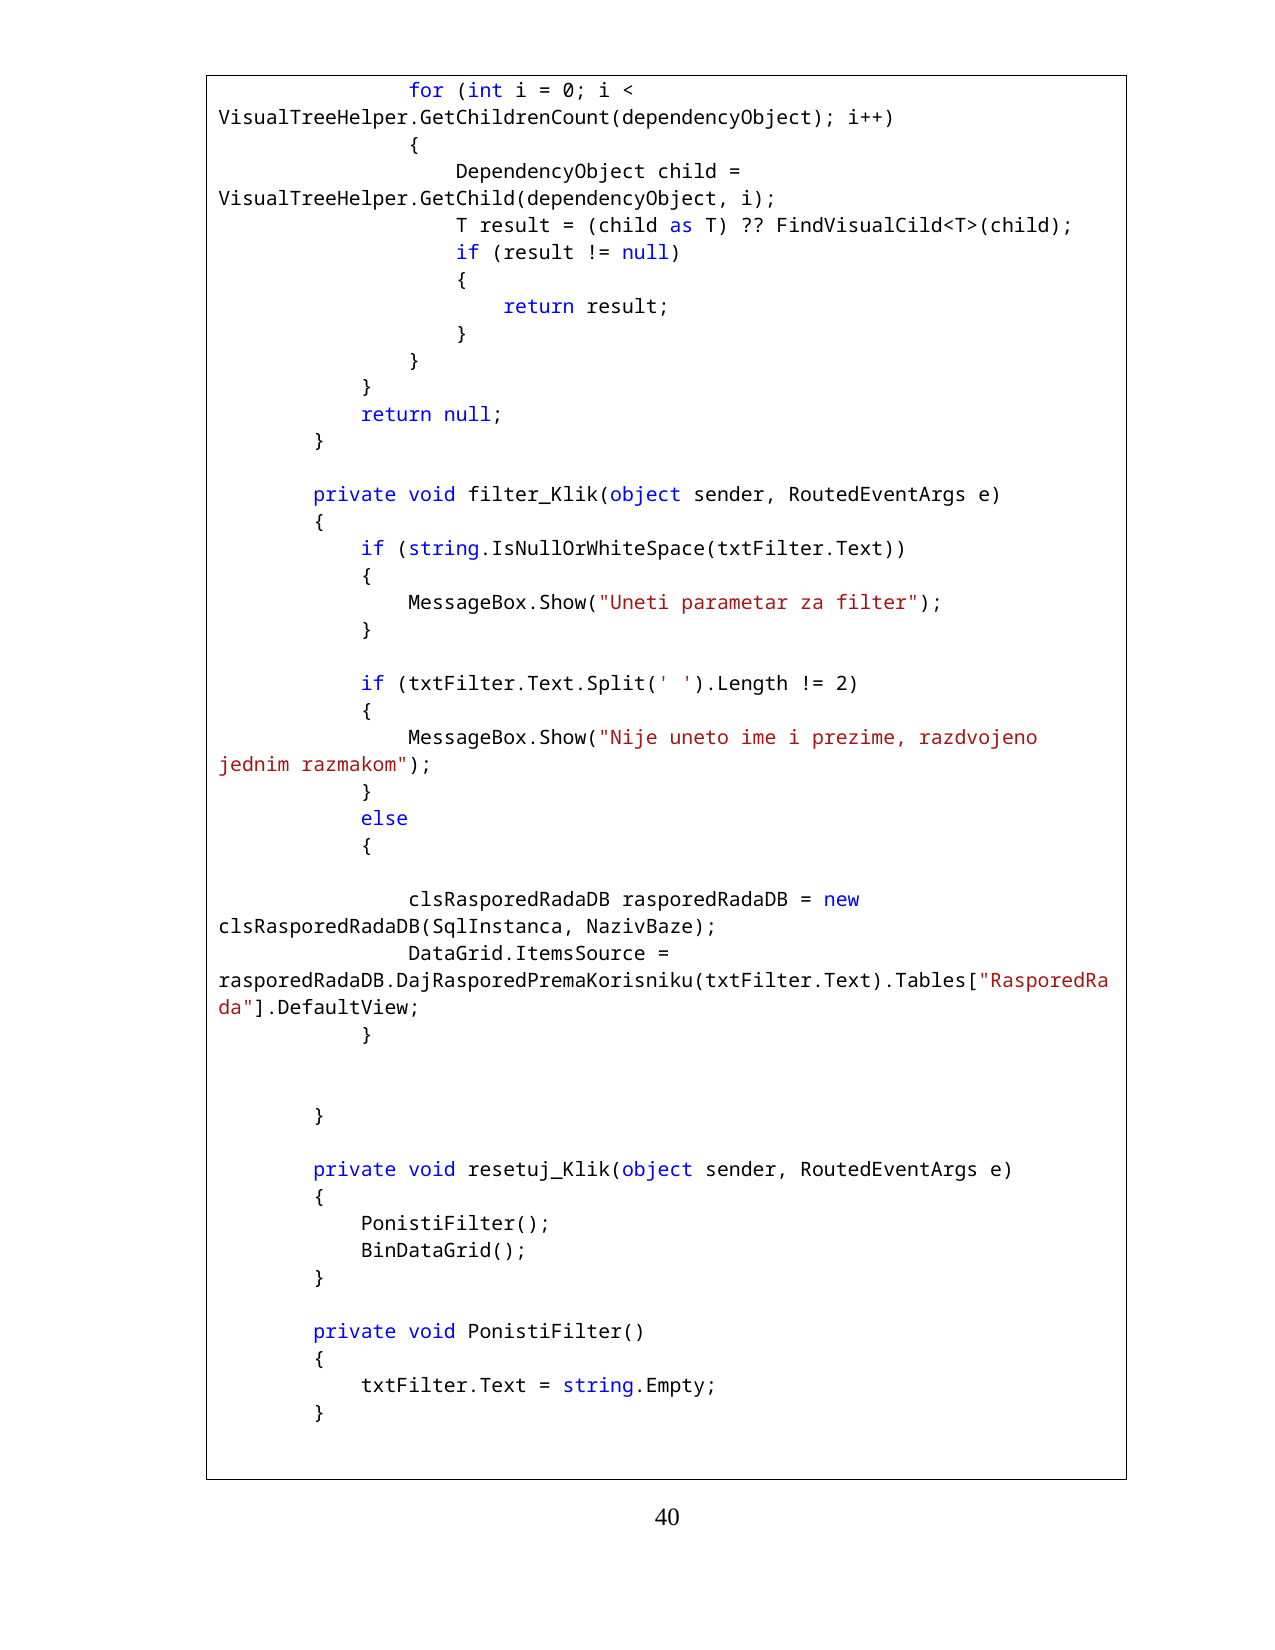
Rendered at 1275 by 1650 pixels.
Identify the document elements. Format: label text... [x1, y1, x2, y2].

table_header for (int i = 0; i < VisualTreeHelper.GetChildrenCount(dependencyObject); i++) { DependencyObject child = VisualTreeHelper.GetChild(dependencyObject, i); T result = (child as T) ?? FindVisualCild<T>(child); if (result != null) { return result; } } } return null; } private void filter_Klik(object sender, RoutedEventArgs e) { if (string.IsNullOrWhiteSpace(txtFilter.Text)) { MessageBox.Show("Uneti parametar za filter"); } if (txtFilter.Text.Split(' ').Length != 2) { MessageBox.Show("Nije uneto ime i prezime, razdvojeno jednim razmakom"); } else { clsRasporedRadaDB rasporedRadaDB = new clsRasporedRadaDB(SqlInstanca, NazivBaze); DataGrid.ItemsSource = rasporedRadaDB.DajRasporedPremaKorisniku(txtFilter.Text).Tables["RasporedRada"].DefaultView; } } private void resetuj_Klik(object sender, RoutedEventArgs e) { PonistiFilter(); BinDataGrid(); } private void PonistiFilter() { txtFilter.Text = string.Empty; } [207, 76, 1126, 1479]
